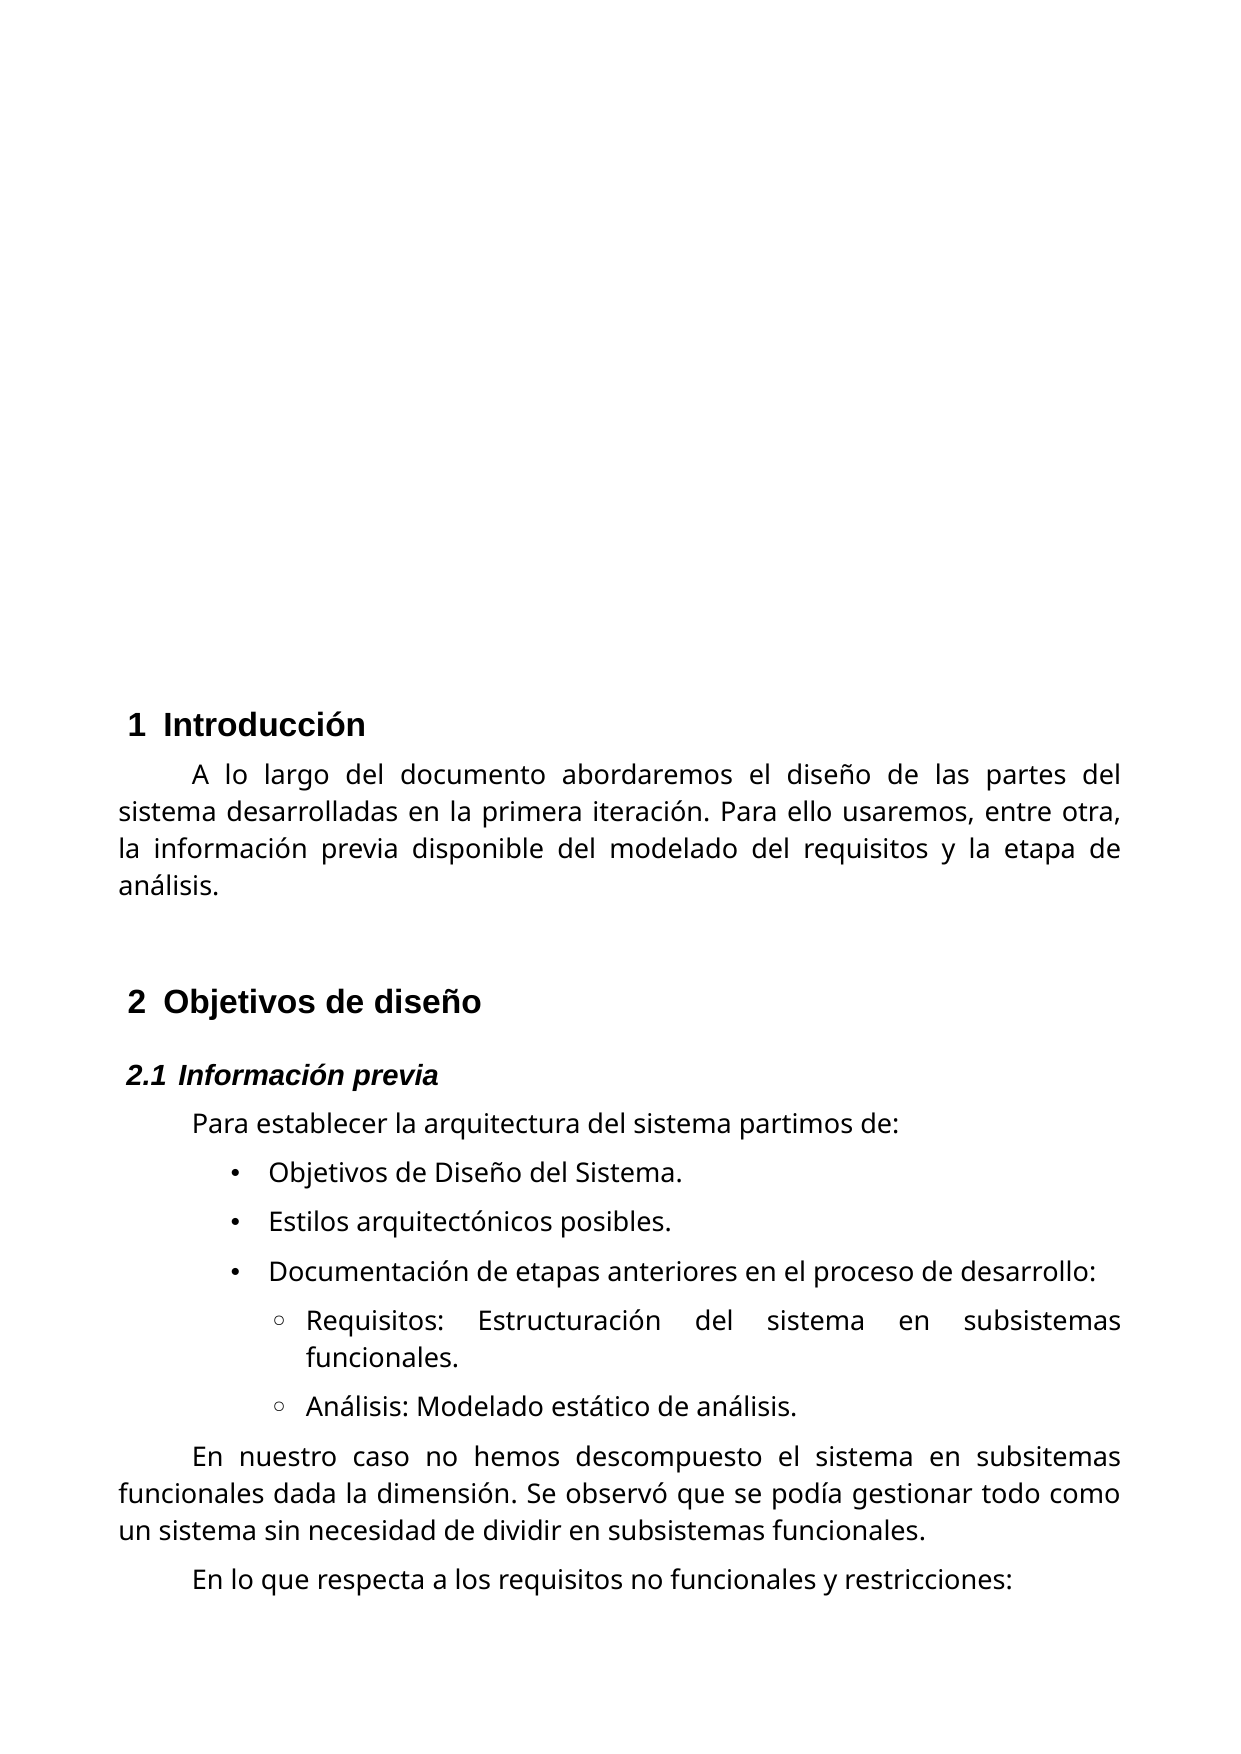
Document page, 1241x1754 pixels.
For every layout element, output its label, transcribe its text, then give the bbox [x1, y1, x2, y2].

list Análisis: Modelado estático de análisis. [268, 1388, 1122, 1425]
text En nuestro caso no hemos descompuesto el sistema en subsitemas funcionales dada la dimensión. Se observó que se podía gestionar todo como un sistema sin necesidad de dividir en subsistemas funcionales. [118, 1437, 1122, 1548]
text Para establecer la arquitectura del sistema partimos de: [118, 1104, 1122, 1141]
subtitle Información previa [118, 1058, 1122, 1092]
list Estilos arquitectónicos posibles. [231, 1203, 1122, 1240]
list Requisitos: Estructuración del sistema en subsistemas funcionales. [268, 1302, 1122, 1375]
text En lo que respecta a los requisitos no funcionales y restricciones: [118, 1560, 1122, 1597]
text A lo largo del documento abordaremos el diseño de las partes del sistema desarrolladas en la primera iteración. Para ello usaremos, entre otra, la información previa disponible del modelado del requisitos y la etapa de análisis. [118, 756, 1122, 903]
subtitle Introducción [118, 704, 1122, 743]
list Objetivos de Diseño del Sistema. [231, 1153, 1122, 1190]
list Documentación de etapas anteriores en el proceso de desarrollo: [231, 1252, 1122, 1289]
subtitle Objetivos de diseño [118, 982, 1122, 1021]
